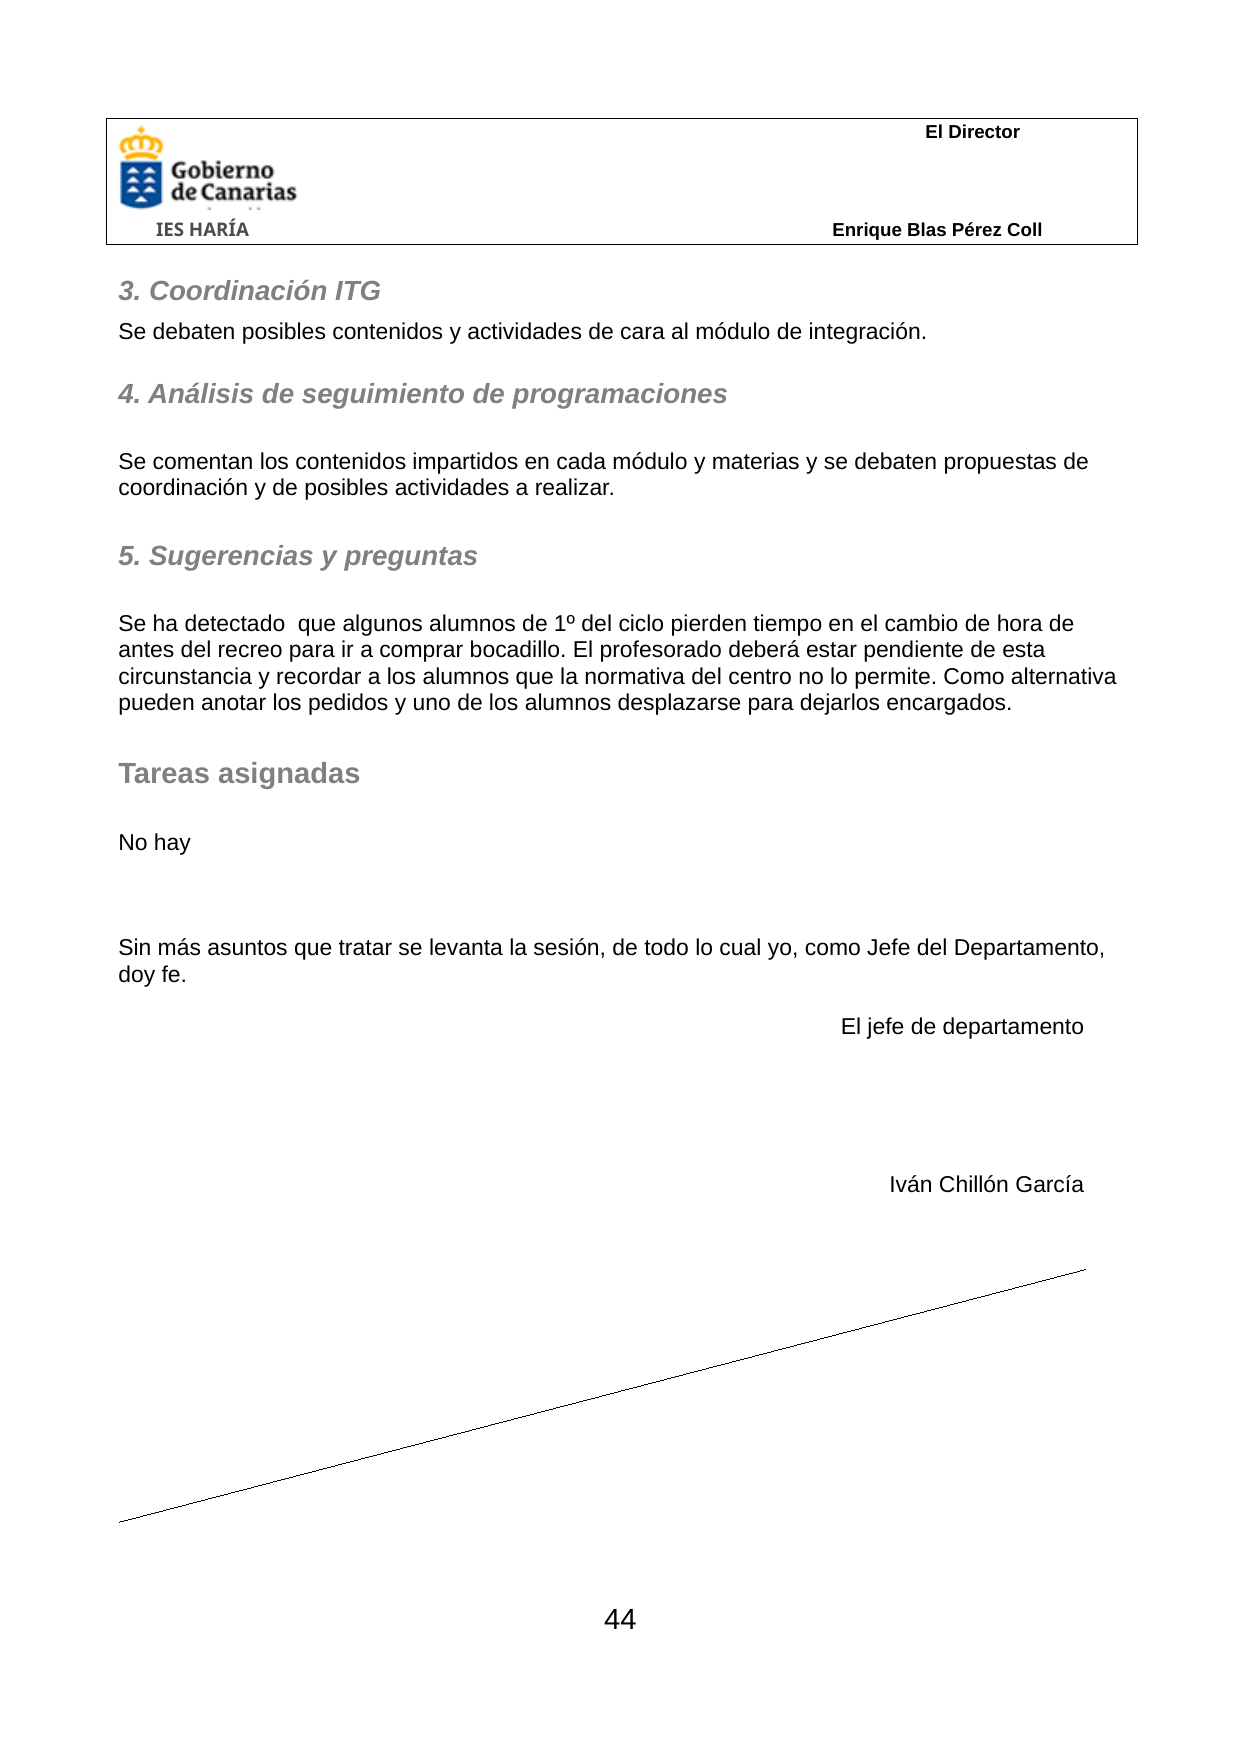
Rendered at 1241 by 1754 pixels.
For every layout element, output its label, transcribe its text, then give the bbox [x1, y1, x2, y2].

picture [115, 123, 300, 210]
text Iván Chillón García [118, 1171, 1122, 1198]
text No hay [118, 829, 1122, 855]
subtitle 4. Análisis de seguimiento de programaciones [118, 377, 1122, 409]
subtitle 5. Sugerencias y preguntas [118, 539, 1122, 571]
text Se comentan los contenidos impartidos en cada módulo y materias y se debaten propuestas de coordinación y de posibles actividades a realizar. [118, 448, 1122, 500]
text Se ha detectado que algunos alumnos de 1º del ciclo pierden tiempo en el cambio de hora de antes del recreo para ir a comprar bocadillo. El profesorado deberá estar pendiente de esta circunstancia y recordar a los alumnos que la normativa del centro no lo permite. Como alternativa pueden anotar los pedidos y uno de los alumnos desplazarse para dejarlos encargados. [118, 610, 1122, 715]
subtitle Tareas asignadas [118, 756, 1122, 790]
text Se debaten posibles contenidos y actividades de cara al módulo de integración. [118, 318, 1122, 345]
text Sin más asuntos que tratar se levanta la sesión, de todo lo cual yo, como Jefe del Departamento, doy fe. [118, 934, 1122, 987]
text El jefe de departamento [118, 1013, 1122, 1039]
subtitle 3. Coordinación ITG [118, 274, 1122, 306]
